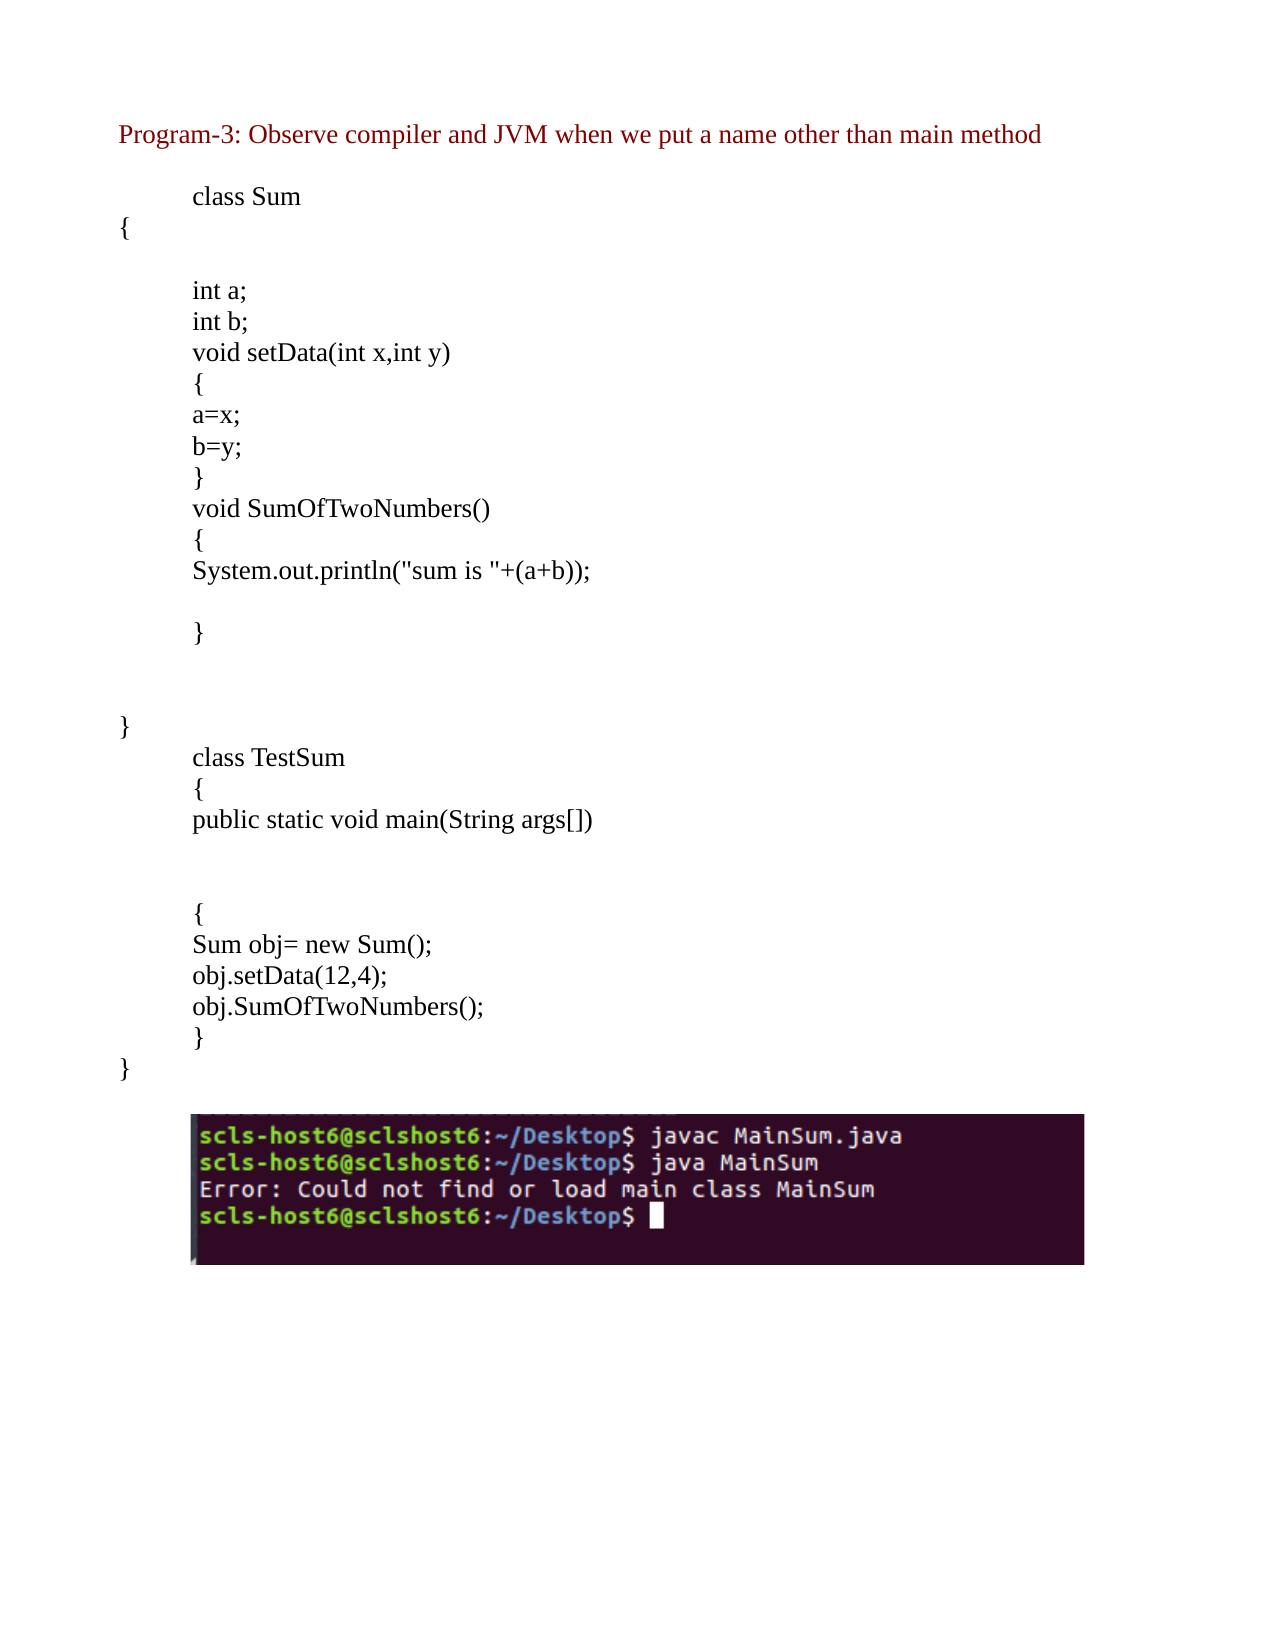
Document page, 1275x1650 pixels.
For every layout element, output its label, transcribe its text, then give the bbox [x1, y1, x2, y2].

text void SumOfTwoNumbers() [118, 492, 1157, 523]
text public static void main(String args[]) [118, 803, 1157, 834]
text Sum obj= new Sum(); [118, 928, 1157, 959]
text { [118, 523, 1157, 554]
text { [118, 897, 1157, 928]
text b=y; [118, 429, 1157, 461]
text { [118, 367, 1157, 398]
text } [118, 1052, 1157, 1084]
text int a; [118, 274, 1157, 305]
text obj.SumOfTwoNumbers(); [118, 990, 1157, 1021]
text } [118, 1021, 1157, 1052]
picture [190, 1114, 1085, 1265]
text int b; [118, 305, 1157, 336]
text obj.setData(12,4); [118, 959, 1157, 990]
text a=x; [118, 398, 1157, 429]
text class Sum [118, 180, 1157, 212]
text class TestSum [118, 741, 1157, 772]
text Program-3: Observe compiler and JVM when we put a name other than main method [118, 118, 1157, 149]
text { [118, 212, 1157, 243]
text { [118, 772, 1157, 803]
text void setData(int x,int y) [118, 336, 1157, 367]
text } [118, 616, 1157, 648]
text System.out.println("sum is "+(a+b)); [118, 554, 1157, 585]
text } [118, 461, 1157, 492]
text } [118, 710, 1157, 741]
